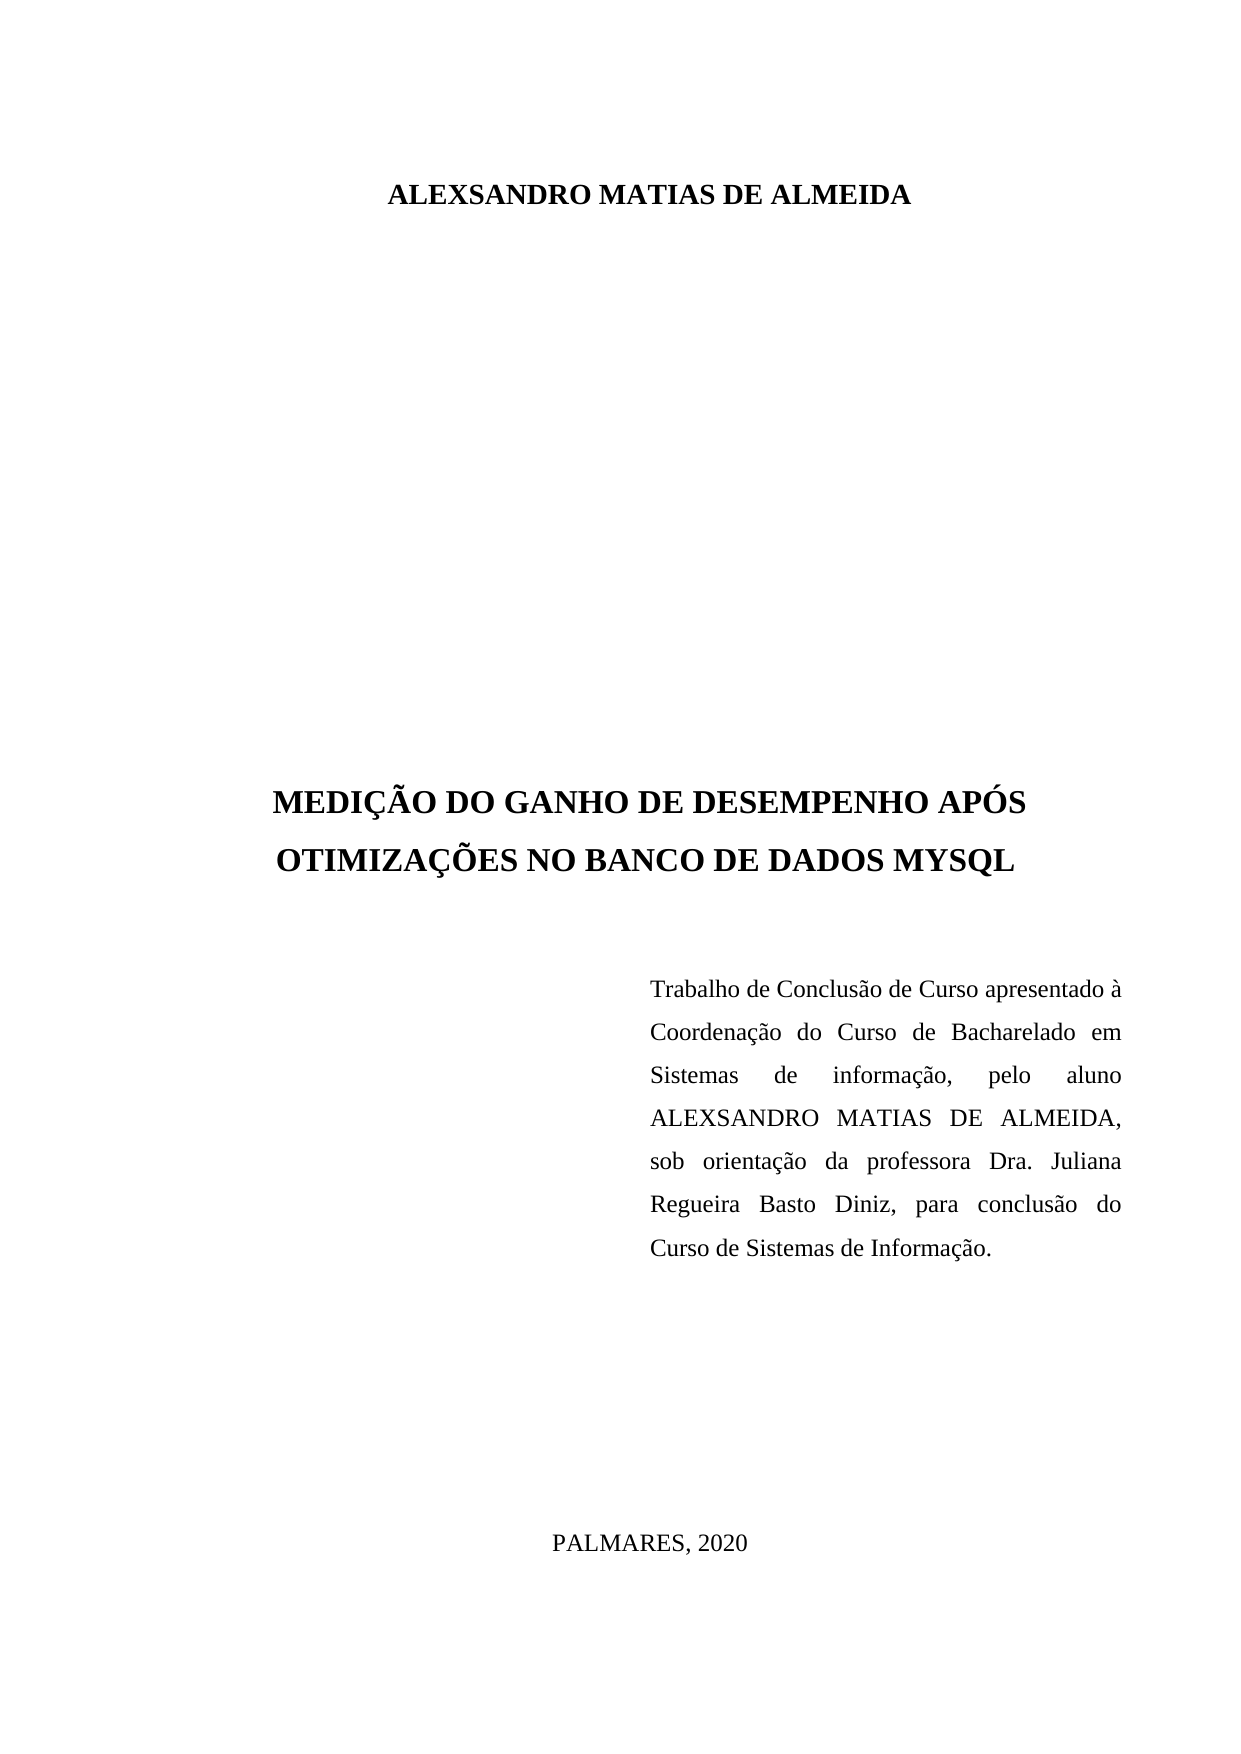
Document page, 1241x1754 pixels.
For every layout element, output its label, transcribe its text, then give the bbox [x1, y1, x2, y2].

text MEDIÇÃO DO GANHO DE DESEMPENHO APÓS OTIMIZAÇÕES NO BANCO DE DADOS MYSQL [177, 782, 1122, 878]
text Trabalho de Conclusão de Curso apresentado à Coordenação do Curso de Bacharelado em Sistemas de informação, pelo aluno ALEXSANDRO MATIAS DE ALMEIDA, sob orientação da professora Dra. Juliana Regueira Basto Diniz, para conclusão do Curso de Sistemas de Informação. [650, 974, 1122, 1261]
text ALEXSANDRO MATIAS DE ALMEIDA [177, 177, 1122, 211]
text PALMARES, 2020 [177, 1528, 1122, 1557]
